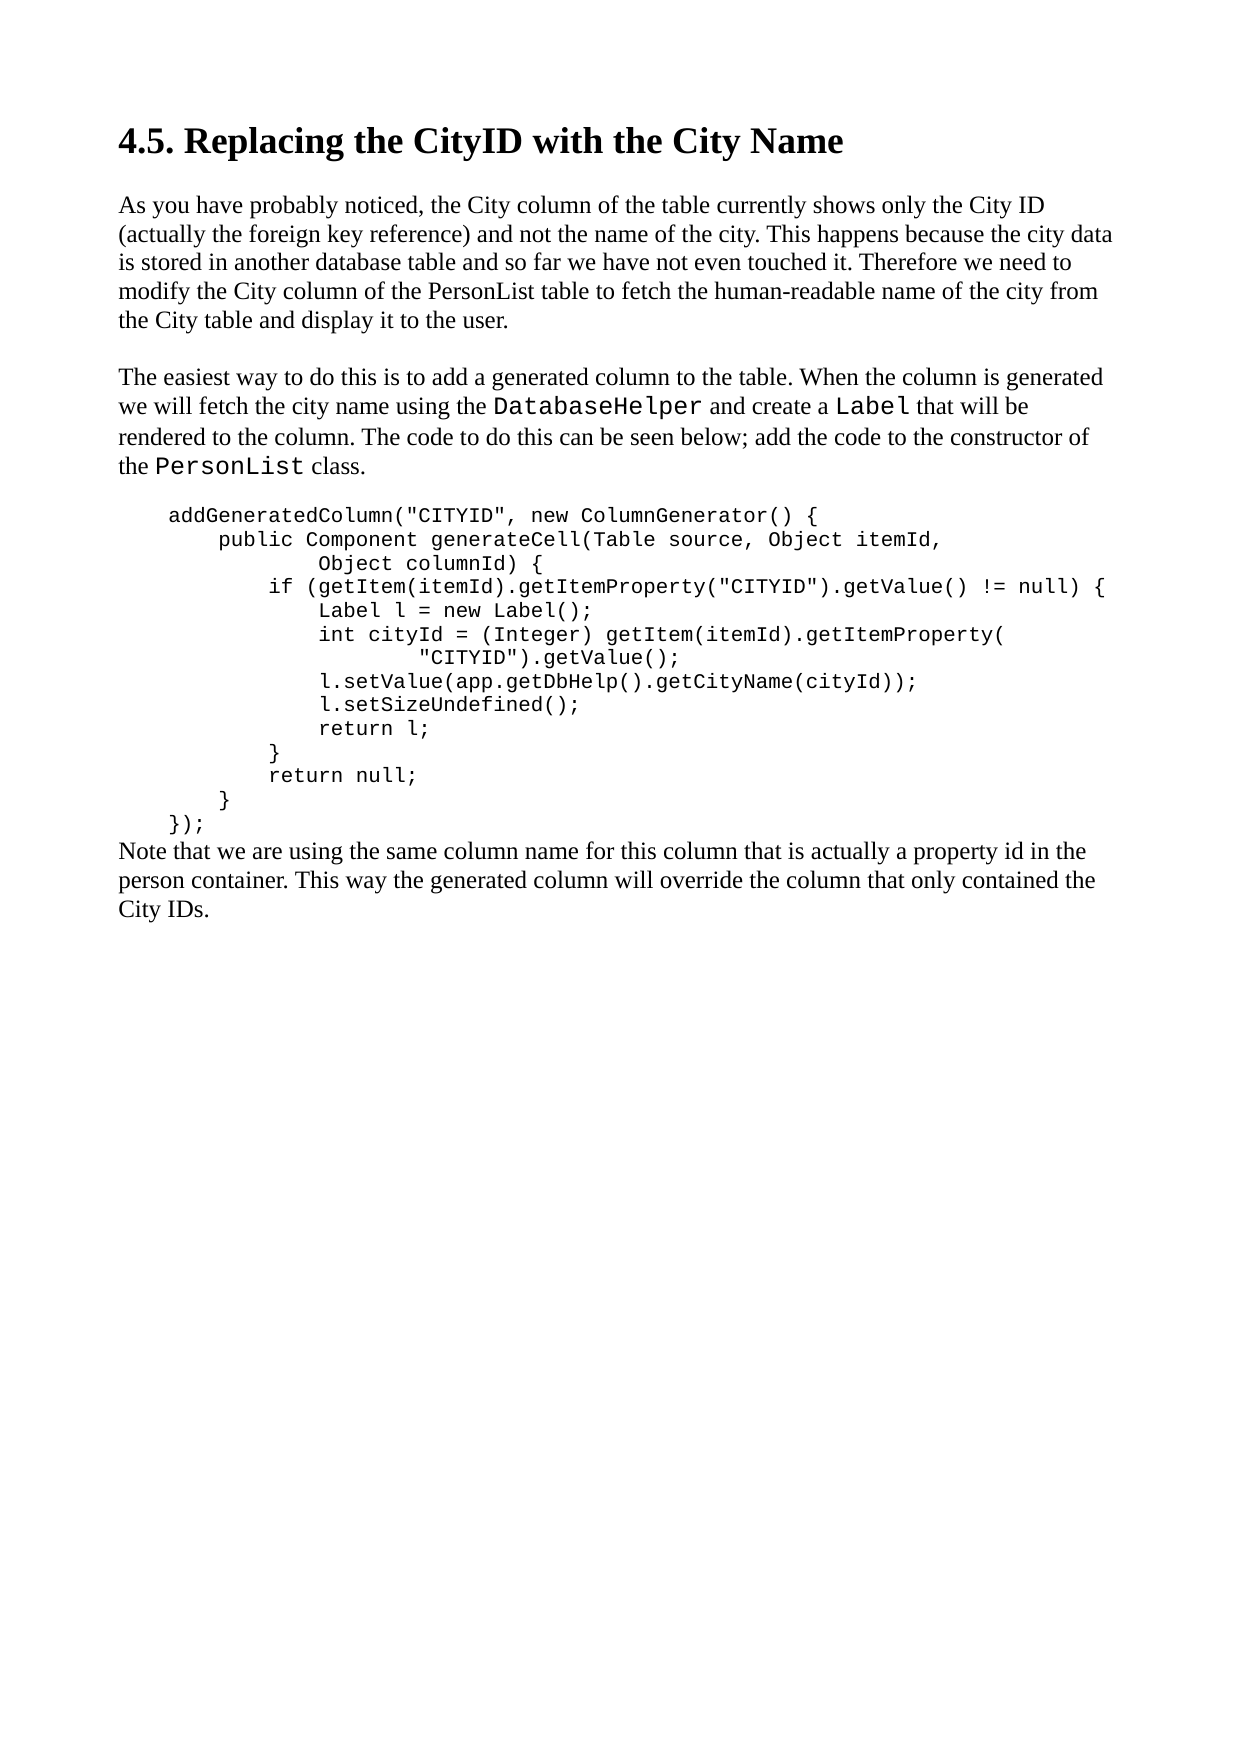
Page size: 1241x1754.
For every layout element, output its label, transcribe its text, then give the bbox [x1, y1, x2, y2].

text "CITYID").getValue(); [118, 647, 1122, 671]
text l.setSizeUndefined(); [118, 694, 1122, 718]
text if (getItem(itemId).getItemProperty("CITYID").getValue() != null) { [118, 576, 1122, 600]
text l.setValue(app.getDbHelp().getCityName(cityId)); [118, 671, 1122, 694]
text Object columnId) { [118, 553, 1122, 576]
text The easiest way to do this is to add a generated column to the table. When the column is generated we will fetch the city name using the DatabaseHelper and create a Label that will be rendered to the column. The code to do this can be seen below; add the code to the constructor of the PersonList class. [118, 362, 1122, 482]
text return null; [118, 765, 1122, 789]
text } [118, 742, 1122, 765]
text Note that we are using the same column name for this column that is actually a property id in the person container. This way the generated column will override the column that only contained the City IDs. [118, 836, 1122, 923]
text Label l = new Label(); [118, 600, 1122, 623]
text } [118, 789, 1122, 813]
text return l; [118, 718, 1122, 742]
text }); [118, 813, 1122, 836]
text int cityId = (Integer) getItem(itemId).getItemProperty( [118, 623, 1122, 647]
subtitle 4.5. Replacing the CityID with the City Name [118, 118, 1122, 161]
text As you have probably noticed, the City column of the table currently shows only the City ID (actually the foreign key reference) and not the name of the city. This happens because the city data is stored in another database table and so far we have not even touched it. Therefore we need to modify the City column of the PersonList table to fetch the human-readable name of the city from the City table and display it to the user. [118, 190, 1122, 334]
text public Component generateCell(Table source, Object itemId, [118, 529, 1122, 553]
text addGeneratedColumn("CITYID", new ColumnGenerator() { [118, 505, 1122, 529]
